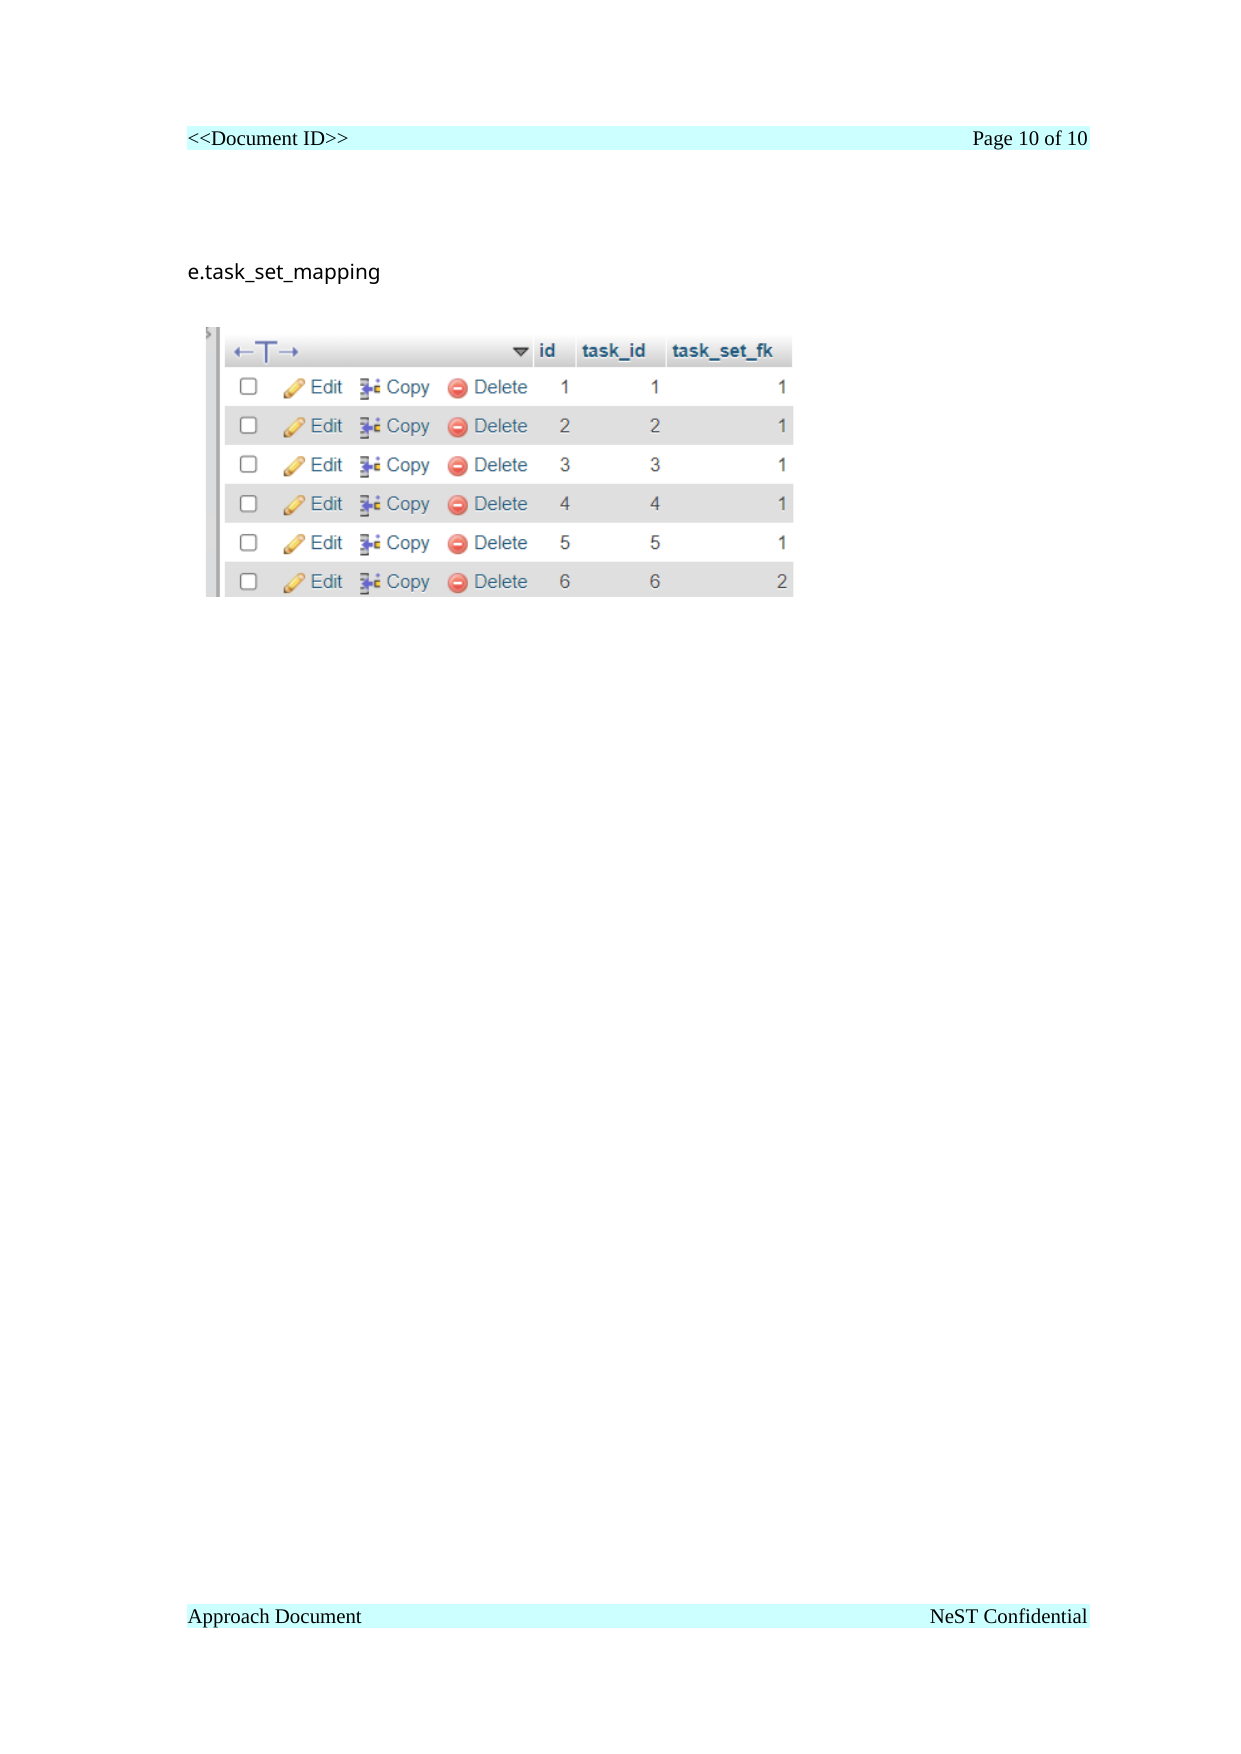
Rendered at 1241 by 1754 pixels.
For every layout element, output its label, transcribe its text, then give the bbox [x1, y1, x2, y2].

text e.task_set_mapping [187, 257, 1090, 286]
picture [205, 327, 836, 597]
